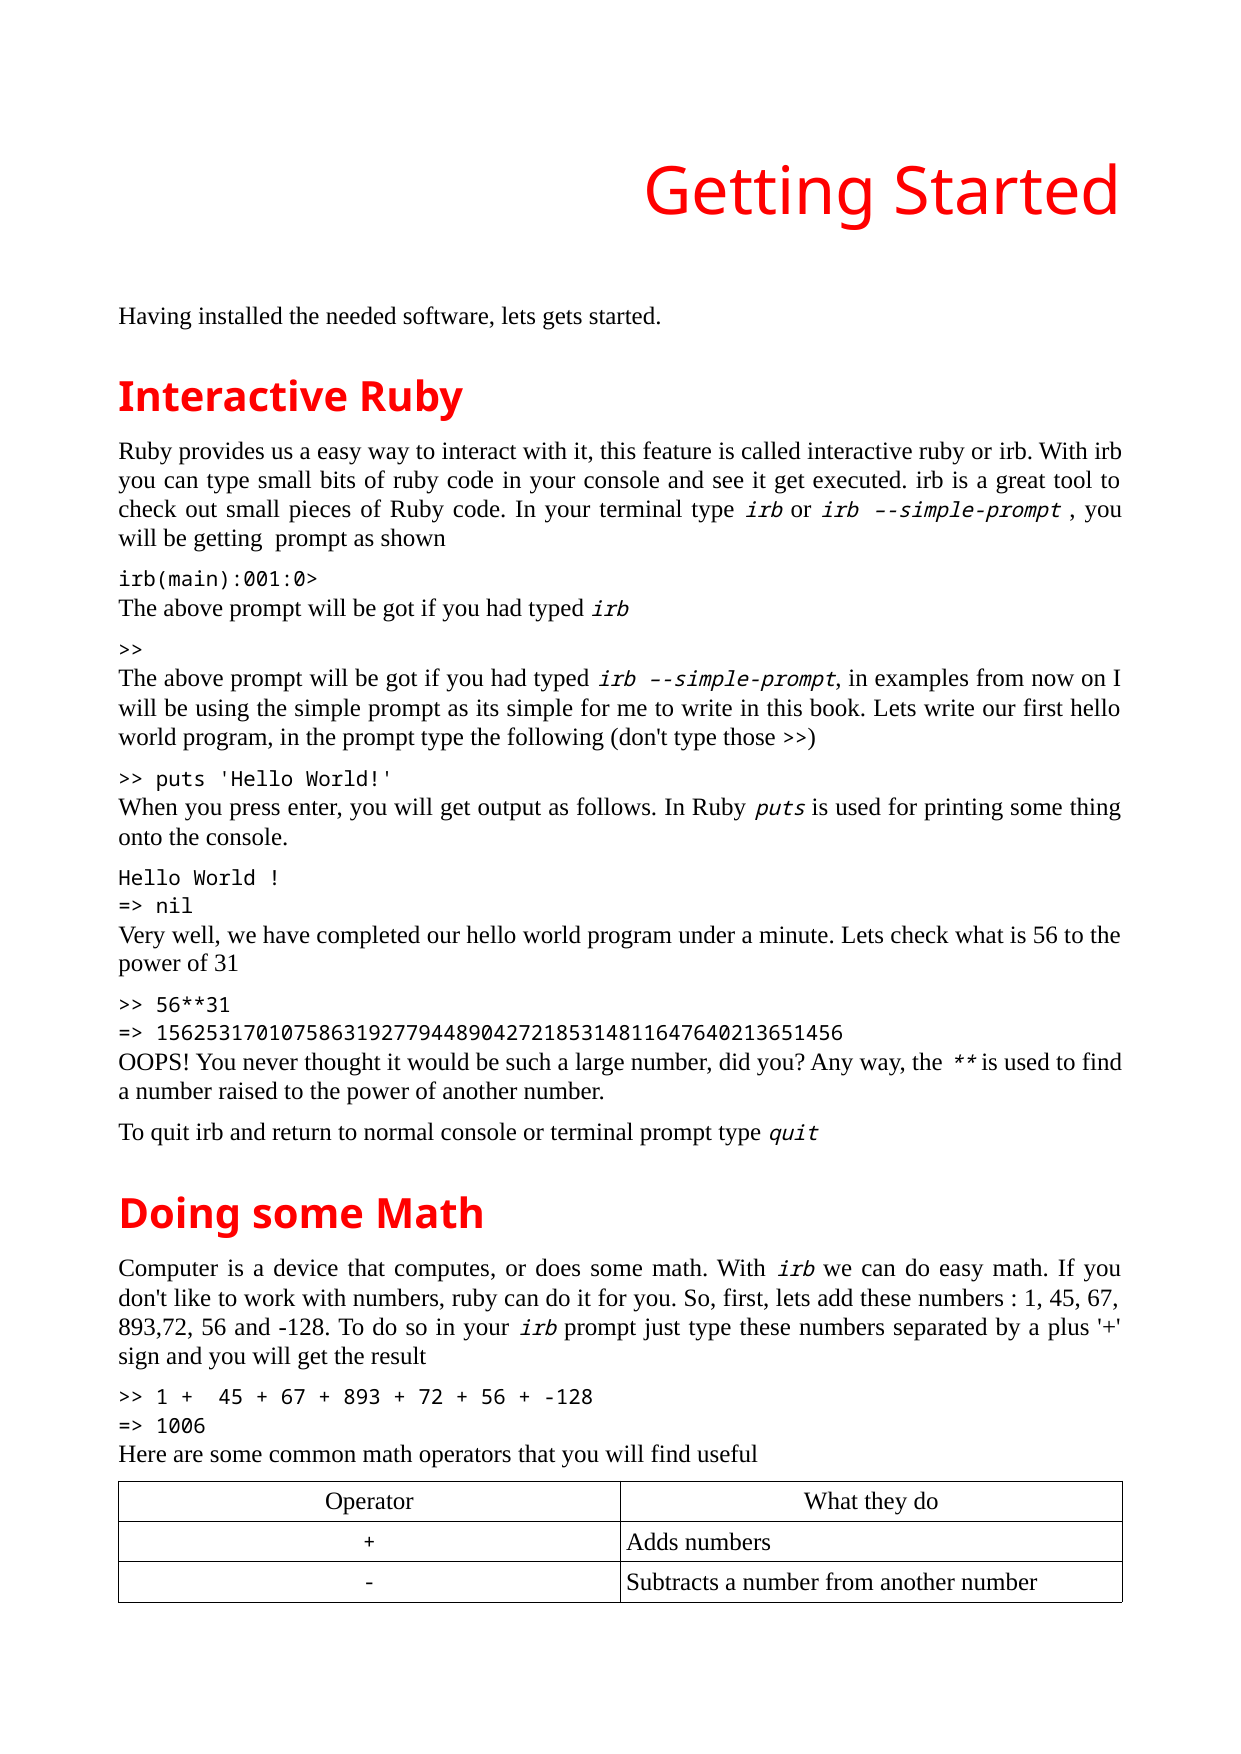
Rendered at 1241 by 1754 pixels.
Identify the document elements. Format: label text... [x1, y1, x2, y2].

text The above prompt will be got if you had typed irb [118, 593, 1122, 622]
text >> 1 + 45 + 67 + 893 + 72 + 56 + -128 [118, 1382, 1122, 1411]
text To quit irb and return to normal console or terminal prompt type quit [118, 1117, 1122, 1147]
table_cell Adds numbers [621, 1522, 1122, 1561]
text Here are some common math operators that you will find useful [118, 1439, 1122, 1468]
text >> [118, 635, 1122, 663]
text Hello World ! [118, 863, 1122, 891]
subtitle Doing some Math [118, 1184, 1122, 1241]
text >> puts 'Hello World!' [118, 764, 1122, 792]
text Having installed the needed software, lets gets started. [118, 301, 1122, 329]
text Ruby provides us a easy way to interact with it, this feature is called interactive ruby or irb. With irb you can type small bits of ruby code in your console and see it get executed. irb is a great tool to check out small pieces of Ruby code. In your terminal type irb or irb –-simple-prompt , you will be getting prompt as shown [118, 436, 1122, 552]
subtitle Getting Started [118, 143, 1122, 234]
text => 1006 [118, 1411, 1122, 1439]
table_cell Subtracts a number from another number [621, 1562, 1122, 1602]
text OOPS! You never thought it would be such a large number, did you? Any way, the ** is used to find a number raised to the power of another number. [118, 1047, 1122, 1105]
subtitle Interactive Ruby [118, 367, 1122, 424]
text Very well, we have completed our hello world program under a minute. Lets check what is 56 to the power of 31 [118, 920, 1122, 977]
table_header What they do [621, 1482, 1122, 1521]
text irb(main):001:0> [118, 564, 1122, 593]
table_cell + [119, 1522, 620, 1561]
text The above prompt will be got if you had typed irb –-simple-prompt, in examples from now on I will be using the simple prompt as its simple for me to write in this book. Lets write our first hello world program, in the prompt type the following (don't type those >>) [118, 663, 1122, 751]
text => nil [118, 891, 1122, 920]
text >> 56**31 [118, 990, 1122, 1018]
table_cell - [119, 1562, 620, 1602]
text Computer is a device that computes, or does some math. With irb we can do easy math. If you don't like to work with numbers, ruby can do it for you. So, first, lets add these numbers : 1, 45, 67, 893,72, 56 and -128. To do so in your irb prompt just type these numbers separated by a plus '+' sign and you will get the result [118, 1253, 1122, 1370]
text When you press enter, you will get output as follows. In Ruby puts is used for printing some thing onto the console. [118, 792, 1122, 850]
table_header Operator [119, 1482, 620, 1521]
text => 1562531701075863192779448904272185314811647640213651456 [118, 1018, 1122, 1047]
